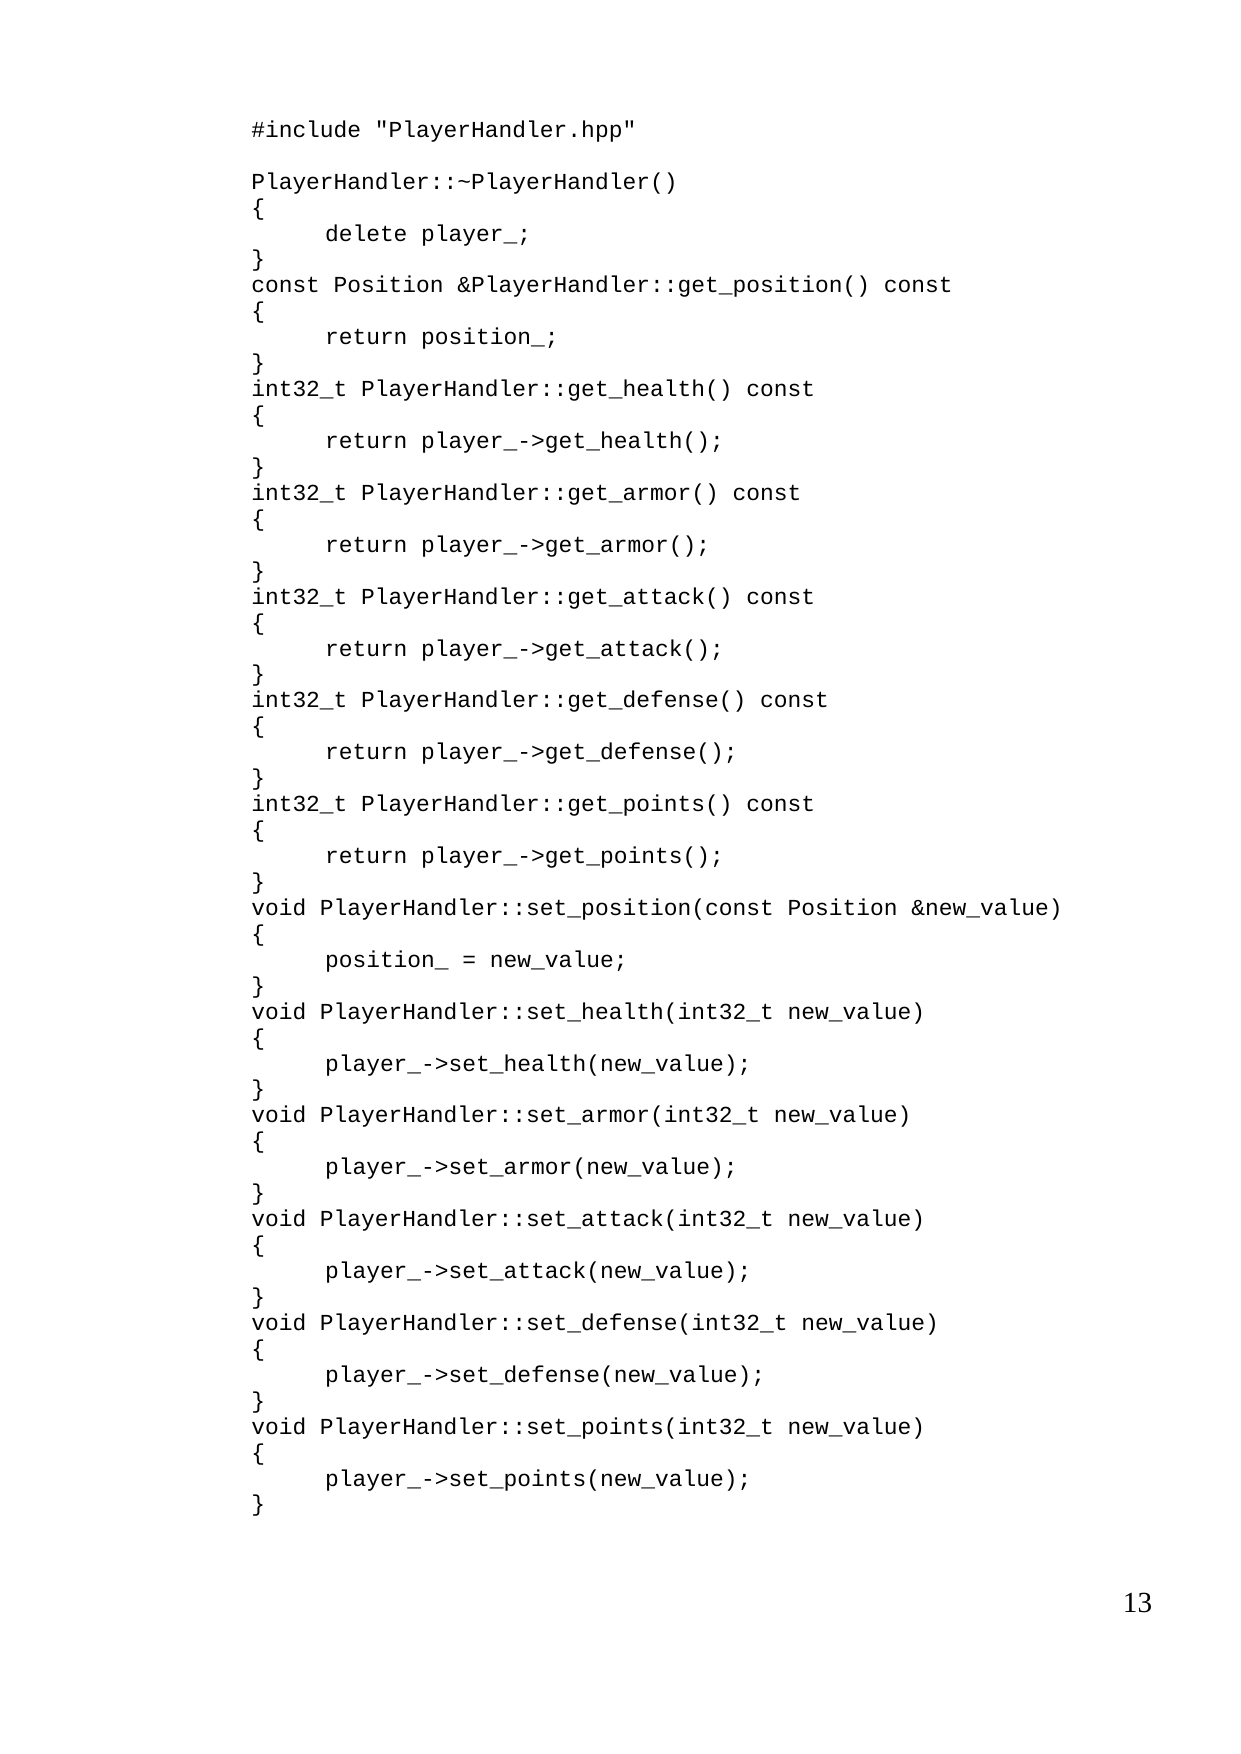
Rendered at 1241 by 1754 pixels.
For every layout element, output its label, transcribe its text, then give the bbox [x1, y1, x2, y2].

text player_->set_attack(new_value); [177, 1259, 1152, 1285]
text return player_->get_armor(); [177, 533, 1152, 559]
text } [177, 870, 1152, 896]
text void PlayerHandler::set_points(int32_t new_value) [177, 1415, 1152, 1441]
text } [177, 1493, 1152, 1519]
text return position_; [177, 326, 1152, 352]
text { [177, 507, 1152, 533]
text player_->set_defense(new_value); [177, 1363, 1152, 1389]
text int32_t PlayerHandler::get_defense() const [177, 689, 1152, 715]
text { [177, 300, 1152, 326]
text { [177, 611, 1152, 637]
text return player_->get_points(); [177, 844, 1152, 870]
text } [177, 663, 1152, 689]
text { [177, 818, 1152, 844]
text } [177, 1389, 1152, 1415]
text void PlayerHandler::set_attack(int32_t new_value) [177, 1207, 1152, 1233]
text { [177, 1441, 1152, 1467]
text { [177, 715, 1152, 741]
text void PlayerHandler::set_armor(int32_t new_value) [177, 1104, 1152, 1130]
text } [177, 455, 1152, 481]
text } [177, 352, 1152, 377]
text const Position &PlayerHandler::get_position() const [177, 274, 1152, 300]
text return player_->get_attack(); [177, 637, 1152, 663]
text return player_->get_health(); [177, 429, 1152, 455]
text } [177, 248, 1152, 274]
text } [177, 1285, 1152, 1311]
text void PlayerHandler::set_health(int32_t new_value) [177, 1000, 1152, 1026]
text int32_t PlayerHandler::get_points() const [177, 792, 1152, 818]
text player_->set_health(new_value); [177, 1052, 1152, 1078]
text { [177, 196, 1152, 222]
text { [177, 922, 1152, 948]
text } [177, 1182, 1152, 1207]
text { [177, 403, 1152, 429]
text int32_t PlayerHandler::get_attack() const [177, 585, 1152, 611]
text } [177, 767, 1152, 792]
text position_ = new_value; [177, 948, 1152, 974]
text #include "PlayerHandler.hpp" [177, 118, 1152, 144]
text return player_->get_defense(); [177, 741, 1152, 767]
text void PlayerHandler::set_defense(int32_t new_value) [177, 1311, 1152, 1337]
text int32_t PlayerHandler::get_armor() const [177, 481, 1152, 507]
text { [177, 1337, 1152, 1363]
text { [177, 1130, 1152, 1156]
text player_->set_points(new_value); [177, 1467, 1152, 1493]
text } [177, 559, 1152, 585]
text } [177, 974, 1152, 1000]
text { [177, 1026, 1152, 1052]
text delete player_; [177, 222, 1152, 248]
text void PlayerHandler::set_position(const Position &new_value) [177, 896, 1152, 922]
text } [177, 1078, 1152, 1104]
text PlayerHandler::~PlayerHandler() [177, 170, 1152, 196]
text { [177, 1233, 1152, 1259]
text player_->set_armor(new_value); [177, 1156, 1152, 1182]
text int32_t PlayerHandler::get_health() const [177, 377, 1152, 403]
